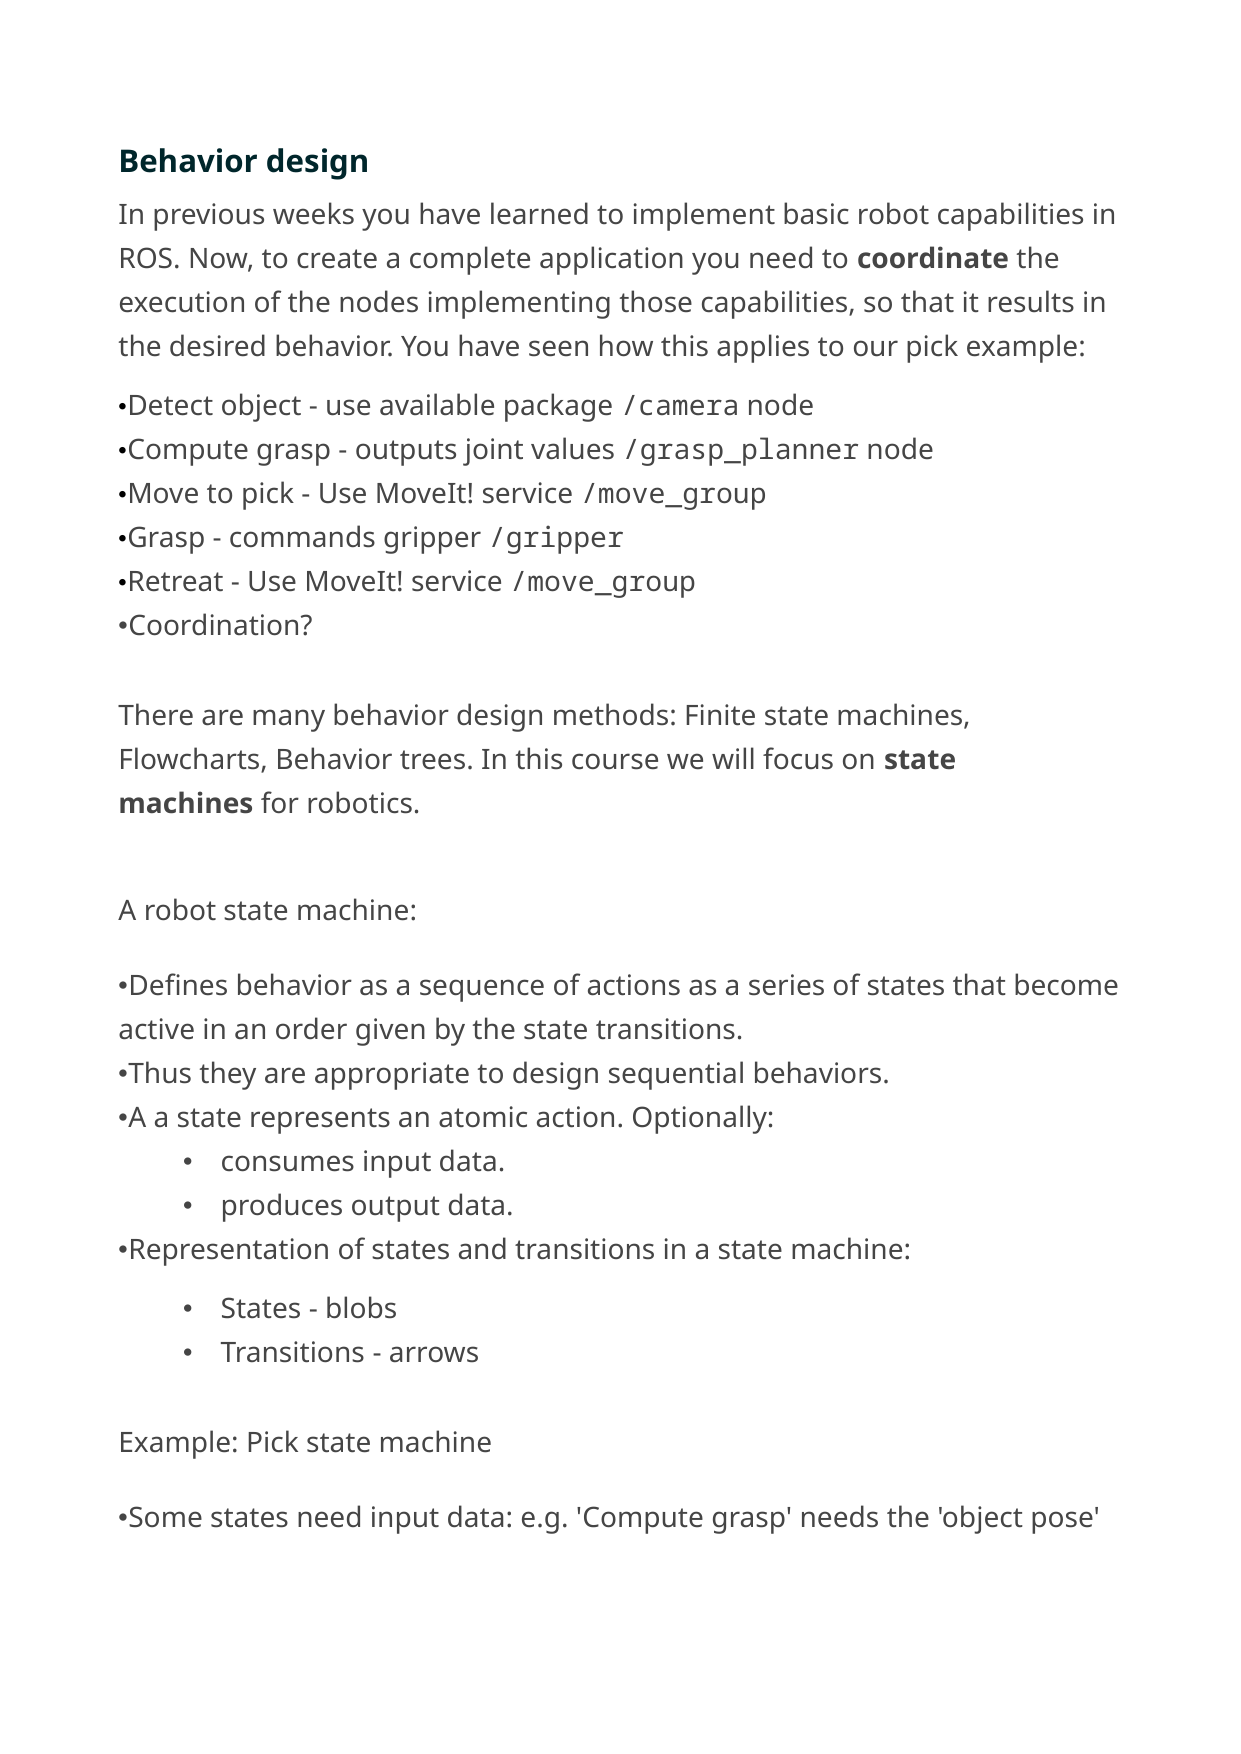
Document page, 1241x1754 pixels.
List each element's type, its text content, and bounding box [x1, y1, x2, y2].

list Retreat - Use MoveIt! service /move_group [118, 561, 1122, 599]
list Thus they are appropriate to design sequential behaviors. [118, 1053, 1122, 1092]
list Grasp - commands gripper /gripper [118, 517, 1122, 555]
list Detect object - use available package /camera node [118, 385, 1122, 423]
list Coordination? [118, 605, 1122, 643]
list Move to pick - Use MoveIt! service /move_group [118, 473, 1122, 511]
subtitle Behavior design [118, 139, 1122, 182]
text There are many behavior design methods: Finite state machines, Flowcharts, Behavior trees. In this course we will focus on state machines for robotics. [118, 695, 1122, 822]
list consumes input data. [183, 1141, 1122, 1180]
list produces output data. [183, 1185, 1122, 1224]
text A robot state machine: [118, 890, 1122, 928]
list Defines behavior as a sequence of actions as a series of states that become active in an order given by the state transitions. [118, 965, 1122, 1047]
list Some states need input data: e.g. 'Compute grasp' needs the 'object pose' [118, 1497, 1122, 1536]
list Representation of states and transitions in a state machine: [118, 1229, 1122, 1268]
list Transitions - arrows [183, 1332, 1122, 1371]
text In previous weeks you have learned to implement basic robot capabilities in ROS. Now, to create a complete application you need to coordinate the execution of the nodes implementing those capabilities, so that it results in the desired behavior. You have seen how this applies to our pick example: [118, 194, 1122, 364]
list Compute grasp - outputs joint values /grasp_planner node [118, 429, 1122, 467]
list States - blobs [183, 1288, 1122, 1326]
text Example: Pick state machine [118, 1422, 1122, 1460]
list A a state represents an atomic action. Optionally: [118, 1097, 1122, 1136]
